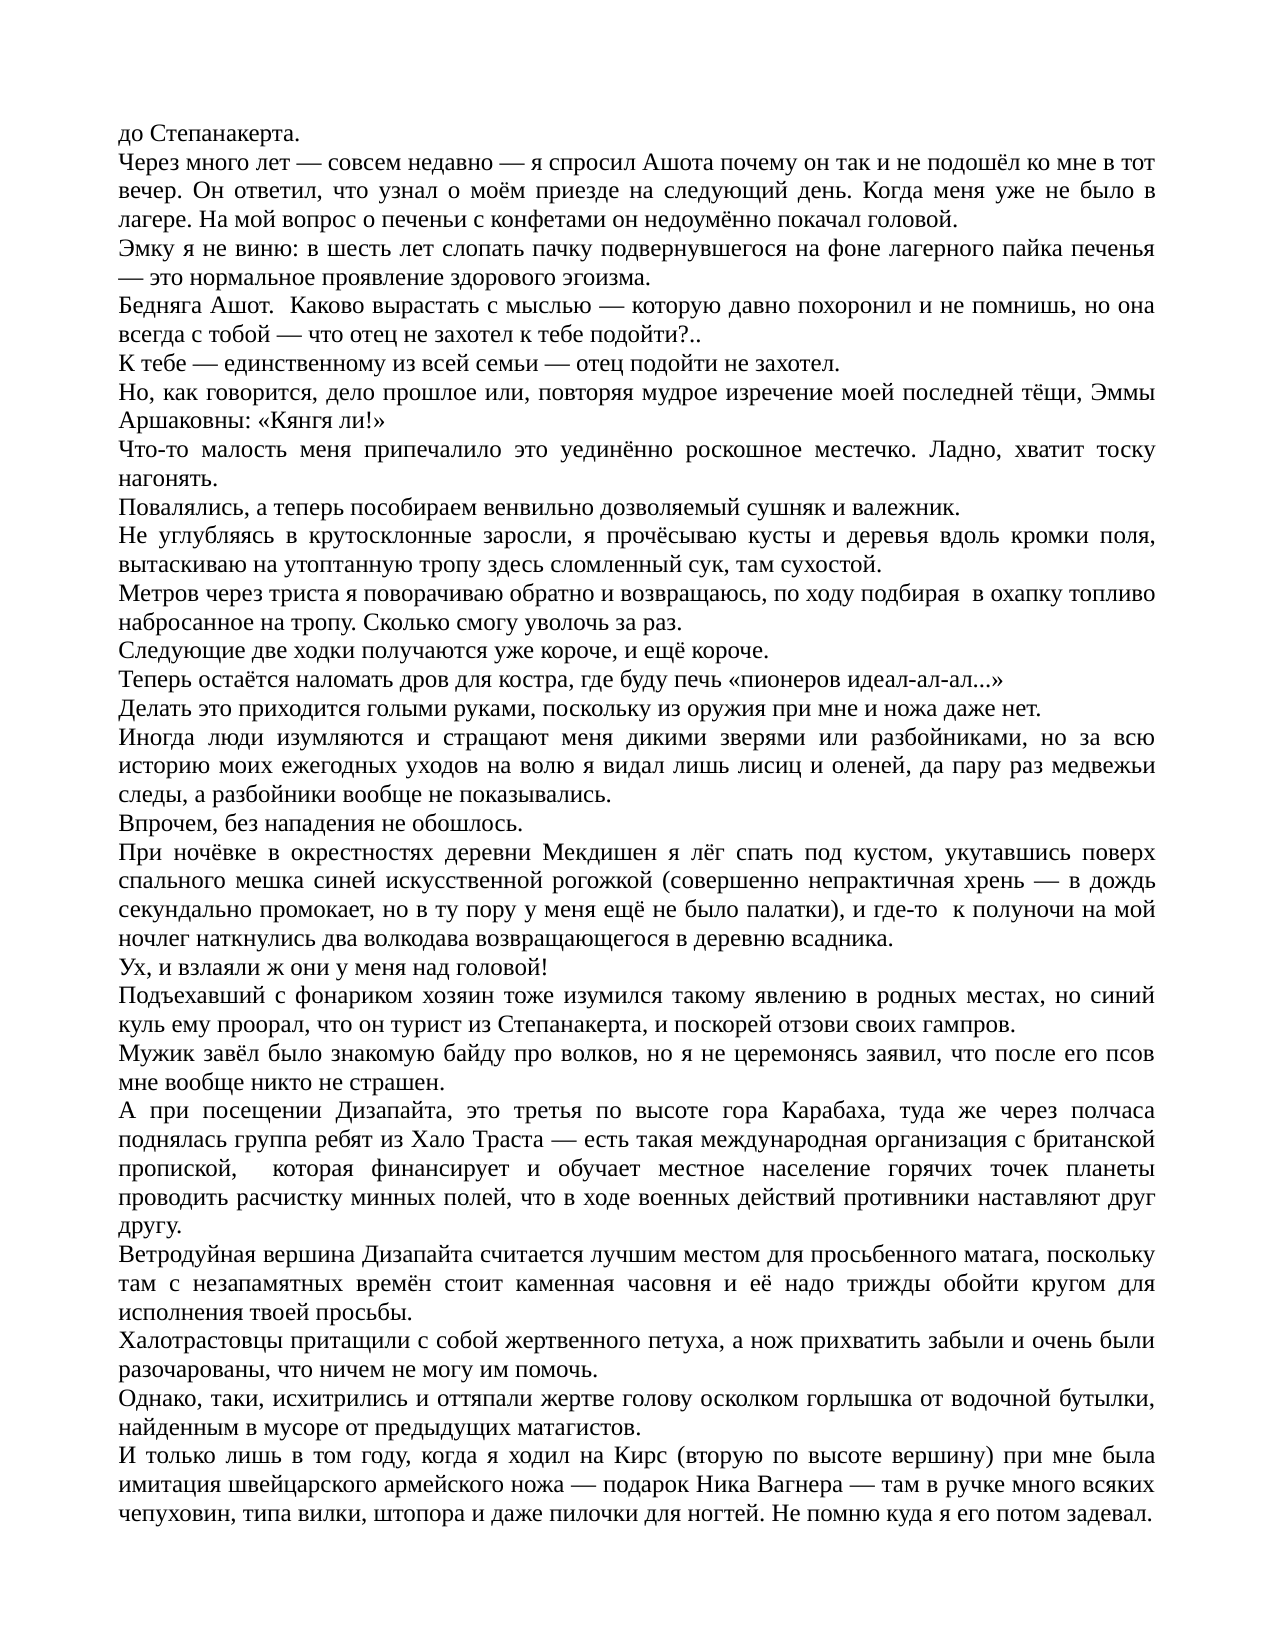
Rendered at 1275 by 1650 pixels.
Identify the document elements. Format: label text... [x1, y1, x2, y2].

text Мужик завёл было знакомую байду про волков, но я не церемонясь заявил, что после его псов мне вообще никто не страшен. [118, 1038, 1157, 1096]
text Через много лет — совсем недавно — я спросил Ашота почему он так и не подошёл ко мне в тот вечер. Он ответил, что узнал о моём приезде на следующий день. Когда меня уже не было в лагере. На мой вопрос о печеньи с конфетами он недоумённо покачал головой. [118, 147, 1157, 233]
text Однако, таки, исхитрились и оттяпали жертве голову осколком горлышка от водочной бутылки, найденным в мусоре от предыдущих матагистов. [118, 1383, 1157, 1441]
text Теперь остаётся наломать дров для костра, где буду печь «пионеров идеал-ал-ал...» [118, 664, 1157, 693]
text Эмку я не виню: в шесть лет слопать пачку подвернувшегося на фоне лагерного пайка печенья — это нормальное проявление здорового эгоизма. [118, 233, 1157, 291]
text Подъехавший с фонариком хозяин тоже изумился такому явлению в родных местах, но синий куль ему проорал, что он турист из Степанакерта, и поскорей отзови своих гампров. [118, 981, 1157, 1038]
text При ночёвке в окрестностях деревни Мекдишен я лёг спать под кустом, укутавшись поверх спального мешка синей искусственной рогожкой (совершенно непрактичная хрень — в дождь секундально промокает, но в ту пору у меня ещё не было палатки), и где-то к полуночи на мой ночлег наткнулись два волкодава возвращающегося в деревню всадника. [118, 837, 1157, 952]
text Не углубляясь в крутосклонные заросли, я прочёсываю кусты и деревья вдоль кромки поля, вытаскиваю на утоптанную тропу здесь сломленный сук, там сухостой. [118, 521, 1157, 578]
text Халотрастовцы притащили с собой жертвенного петуха, а нож прихватить забыли и очень были разочарованы, что ничем не могу им помочь. [118, 1326, 1157, 1383]
text Ух, и взлаяли ж они у меня над головой! [118, 952, 1157, 981]
text Иногда люди изумляются и стращают меня дикими зверями или разбойниками, но за всю историю моих ежегодных уходов на волю я видал лишь лисиц и оленей, да пару раз медвежьи следы, а разбойники вообще не показывались. [118, 722, 1157, 808]
text Повалялись, а теперь пособираем венвильно дозволяемый сушняк и валежник. [118, 492, 1157, 521]
text Следующие две ходки получаются уже короче, и ещё короче. [118, 636, 1157, 664]
text А при посещении Дизапайта, это третья по высоте гора Карабаха, туда же через полчаса поднялась группа ребят из Хало Траста — есть такая международная организация с британской пропиской, которая финансирует и обучает местное население горячих точек планеты проводить расчистку минных полей, что в ходе военных действий противники наставляют друг другу. [118, 1096, 1157, 1239]
text Впрочем, без нападения не обошлось. [118, 808, 1157, 837]
text Ветродуйная вершина Дизапайта считается лучшим местом для просьбенного матага, поскольку там с незапамятных времён стоит каменная часовня и её надо трижды обойти кругом для исполнения твоей просьбы. [118, 1239, 1157, 1326]
text И только лишь в том году, когда я ходил на Кирс (вторую по высоте вершину) при мне была имитация швейцарского армейского ножа — подарок Ника Вагнера — там в ручке много всяких чепуховин, типа вилки, штопора и даже пилочки для ногтей. Не помню куда я его потом задевал. [118, 1441, 1157, 1527]
text Метров через триста я поворачиваю обратно и возвращаюсь, по ходу подбирая в охапку топливо набросанное на тропу. Сколько смогу уволочь за раз. [118, 578, 1157, 636]
text Бедняга Ашот. Каково вырастать с мыслью — которую давно похоронил и не помнишь, но она всегда с тобой — что отец не захотел к тебе подойти?.. [118, 291, 1157, 348]
text Но, как говорится, дело прошлое или, повторяя мудрое изречение моей последней тёщи, Эммы Аршаковны: «Кянгя ли!» [118, 377, 1157, 434]
text К тебе — единственному из всей семьи — отец подойти не захотел. [118, 348, 1157, 377]
text до Степанакерта. [118, 118, 1157, 147]
text Делать это приходится голыми руками, поскольку из оружия при мне и ножа даже нет. [118, 693, 1157, 722]
text Что-то малость меня припечалило это уединённо роскошное местечко. Ладно, хватит тоску нагонять. [118, 434, 1157, 492]
